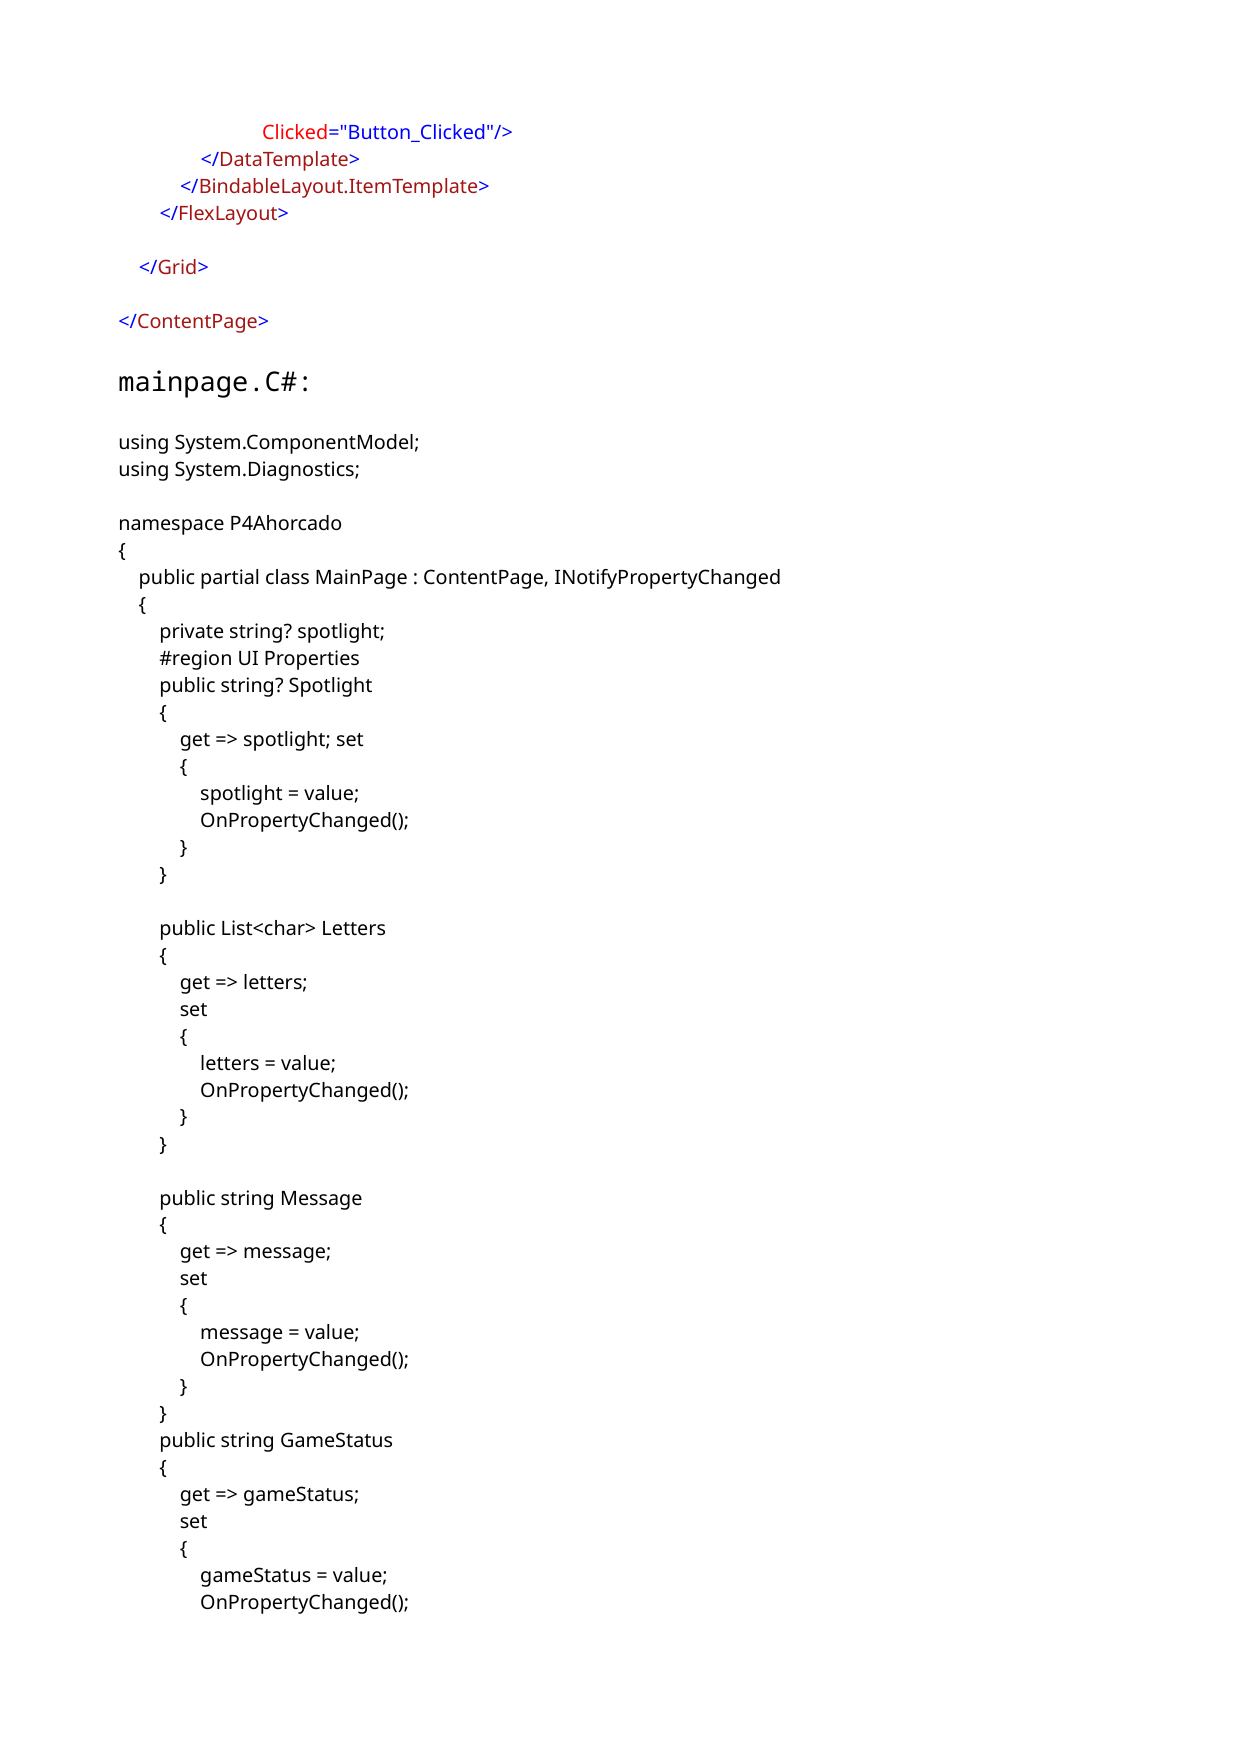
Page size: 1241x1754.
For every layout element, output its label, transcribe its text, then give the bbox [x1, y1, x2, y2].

text Clicked="Button_Clicked"/> [118, 118, 1122, 145]
text { [118, 941, 1122, 968]
text set [118, 995, 1122, 1022]
text } [118, 833, 1122, 860]
text { [118, 536, 1122, 563]
text OnPropertyChanged(); [118, 1588, 1122, 1615]
text </FlexLayout> [118, 199, 1122, 226]
text mainpage.C#: [118, 363, 1122, 399]
text </DataTemplate> [118, 145, 1122, 172]
text public partial class MainPage : ContentPage, INotifyPropertyChanged [118, 563, 1122, 590]
text </Grid> [118, 253, 1122, 280]
text { [118, 1534, 1122, 1561]
text set [118, 1507, 1122, 1534]
text public List<char> Letters [118, 914, 1122, 941]
text { [118, 1022, 1122, 1049]
text gameStatus = value; [118, 1561, 1122, 1588]
text } [118, 1130, 1122, 1157]
text letters = value; [118, 1049, 1122, 1076]
text public string GameStatus [118, 1427, 1122, 1453]
text </ContentPage> [118, 307, 1122, 334]
text { [118, 1453, 1122, 1481]
text get => gameStatus; [118, 1481, 1122, 1507]
text { [118, 1211, 1122, 1238]
text { [118, 590, 1122, 617]
text using System.Diagnostics; [118, 455, 1122, 482]
text #region UI Properties [118, 644, 1122, 671]
text OnPropertyChanged(); [118, 806, 1122, 833]
text { [118, 752, 1122, 779]
text public string? Spotlight [118, 671, 1122, 698]
text set [118, 1265, 1122, 1292]
text get => message; [118, 1238, 1122, 1265]
text } [118, 1103, 1122, 1130]
text } [118, 1373, 1122, 1399]
text } [118, 860, 1122, 887]
text get => spotlight; set [118, 725, 1122, 752]
text } [118, 1399, 1122, 1427]
text { [118, 1292, 1122, 1319]
text private string? spotlight; [118, 617, 1122, 644]
text message = value; [118, 1319, 1122, 1346]
text OnPropertyChanged(); [118, 1076, 1122, 1103]
text </BindableLayout.ItemTemplate> [118, 172, 1122, 199]
text OnPropertyChanged(); [118, 1346, 1122, 1373]
text namespace P4Ahorcado [118, 509, 1122, 536]
text { [118, 698, 1122, 725]
text using System.ComponentModel; [118, 428, 1122, 455]
text public string Message [118, 1184, 1122, 1211]
text get => letters; [118, 968, 1122, 995]
text spotlight = value; [118, 779, 1122, 806]
